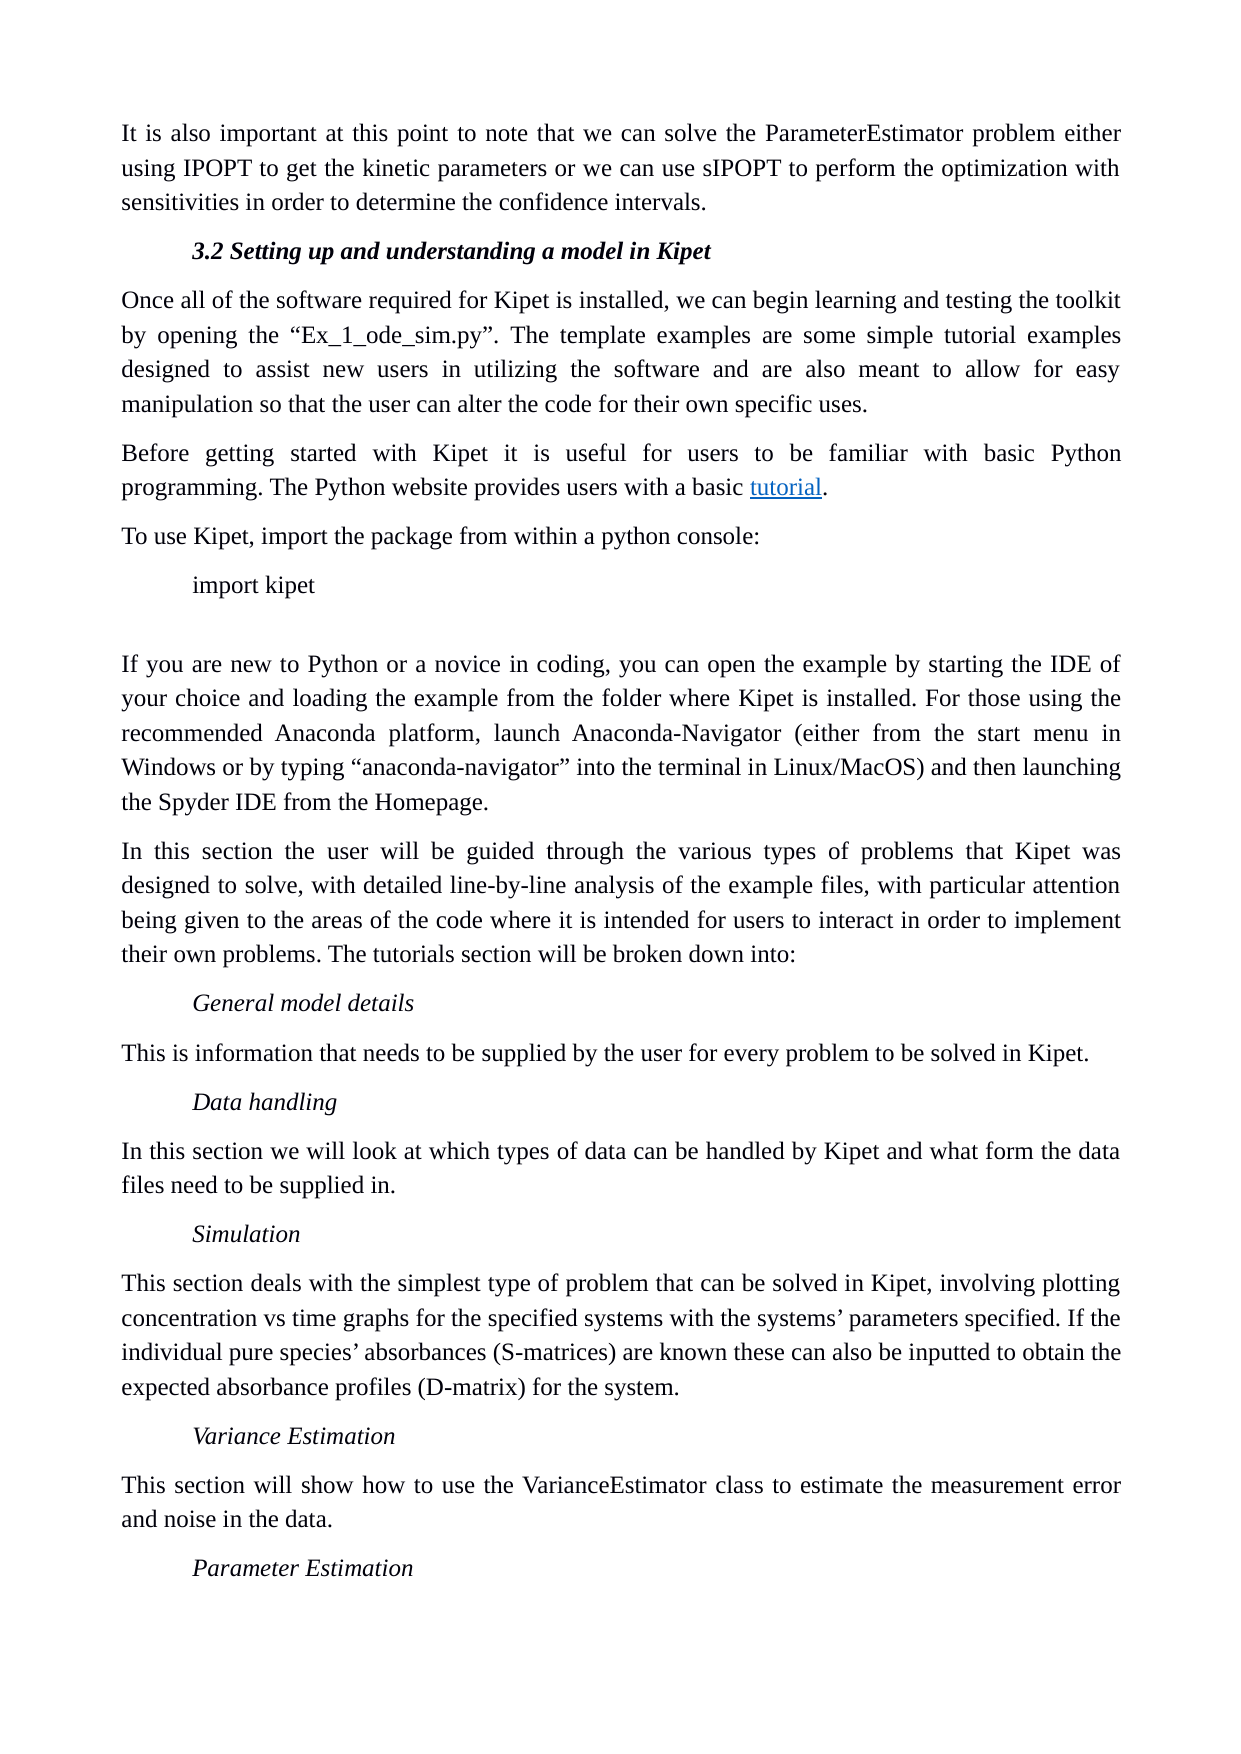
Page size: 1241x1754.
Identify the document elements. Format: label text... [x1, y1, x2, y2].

text This is information that needs to be supplied by the user for every problem to be solved in Kipet. [121, 1038, 1122, 1066]
text In this section the user will be guided through the various types of problems that Kipet was designed to solve, with detailed line-by-line analysis of the example files, with particular attention being given to the areas of the code where it is intended for users to interact in order to implement their own problems. The tutorials section will be broken down into: [121, 836, 1122, 968]
text This section will show how to use the VarianceEstimator class to estimate the measurement error and noise in the data. [121, 1470, 1122, 1533]
text It is also important at this point to note that we can solve the ParameterEstimator problem either using IPOPT to get the kinetic parameters or we can use sIPOPT to perform the optimization with sensitivities in order to determine the confidence intervals. [121, 118, 1122, 216]
text Simulation [121, 1219, 1122, 1248]
text Data handling [121, 1087, 1122, 1115]
text 3.2 Setting up and understanding a model in Kipet [121, 236, 1122, 265]
text General model details [121, 988, 1122, 1017]
text In this section we will look at which types of data can be handled by Kipet and what form the data files need to be supplied in. [121, 1136, 1122, 1199]
text To use Kipet, import the package from within a python console: [121, 521, 1122, 550]
text Before getting started with Kipet it is useful for users to be familiar with basic Python programming. The Python website provides users with a basic tutorial. [121, 438, 1122, 501]
text Once all of the software required for Kipet is installed, we can begin learning and testing the toolkit by opening the “Ex_1_ode_sim.py”. The template examples are some simple tutorial examples designed to assist new users in utilizing the software and are also meant to allow for easy manipulation so that the user can alter the code for their own specific uses. [121, 285, 1122, 417]
text Parameter Estimation [121, 1553, 1122, 1582]
text This section deals with the simplest type of problem that can be solved in Kipet, involving plotting concentration vs time graphs for the specified systems with the systems’ parameters specified. If the individual pure species’ absorbances (S-matrices) are known these can also be inputted to obtain the expected absorbance profiles (D-matrix) for the system. [121, 1268, 1122, 1401]
text If you are new to Python or a novice in coding, you can open the example by starting the IDE of your choice and loading the example from the folder where Kipet is installed. For those using the recommended Anaconda platform, launch Anaconda-Navigator (either from the start menu in Windows or by typing “anaconda-navigator” into the terminal in Linux/MacOS) and then launching the Spyder IDE from the Homepage. [121, 649, 1122, 816]
text Variance Estimation [121, 1421, 1122, 1449]
text import kipet [121, 570, 1122, 599]
